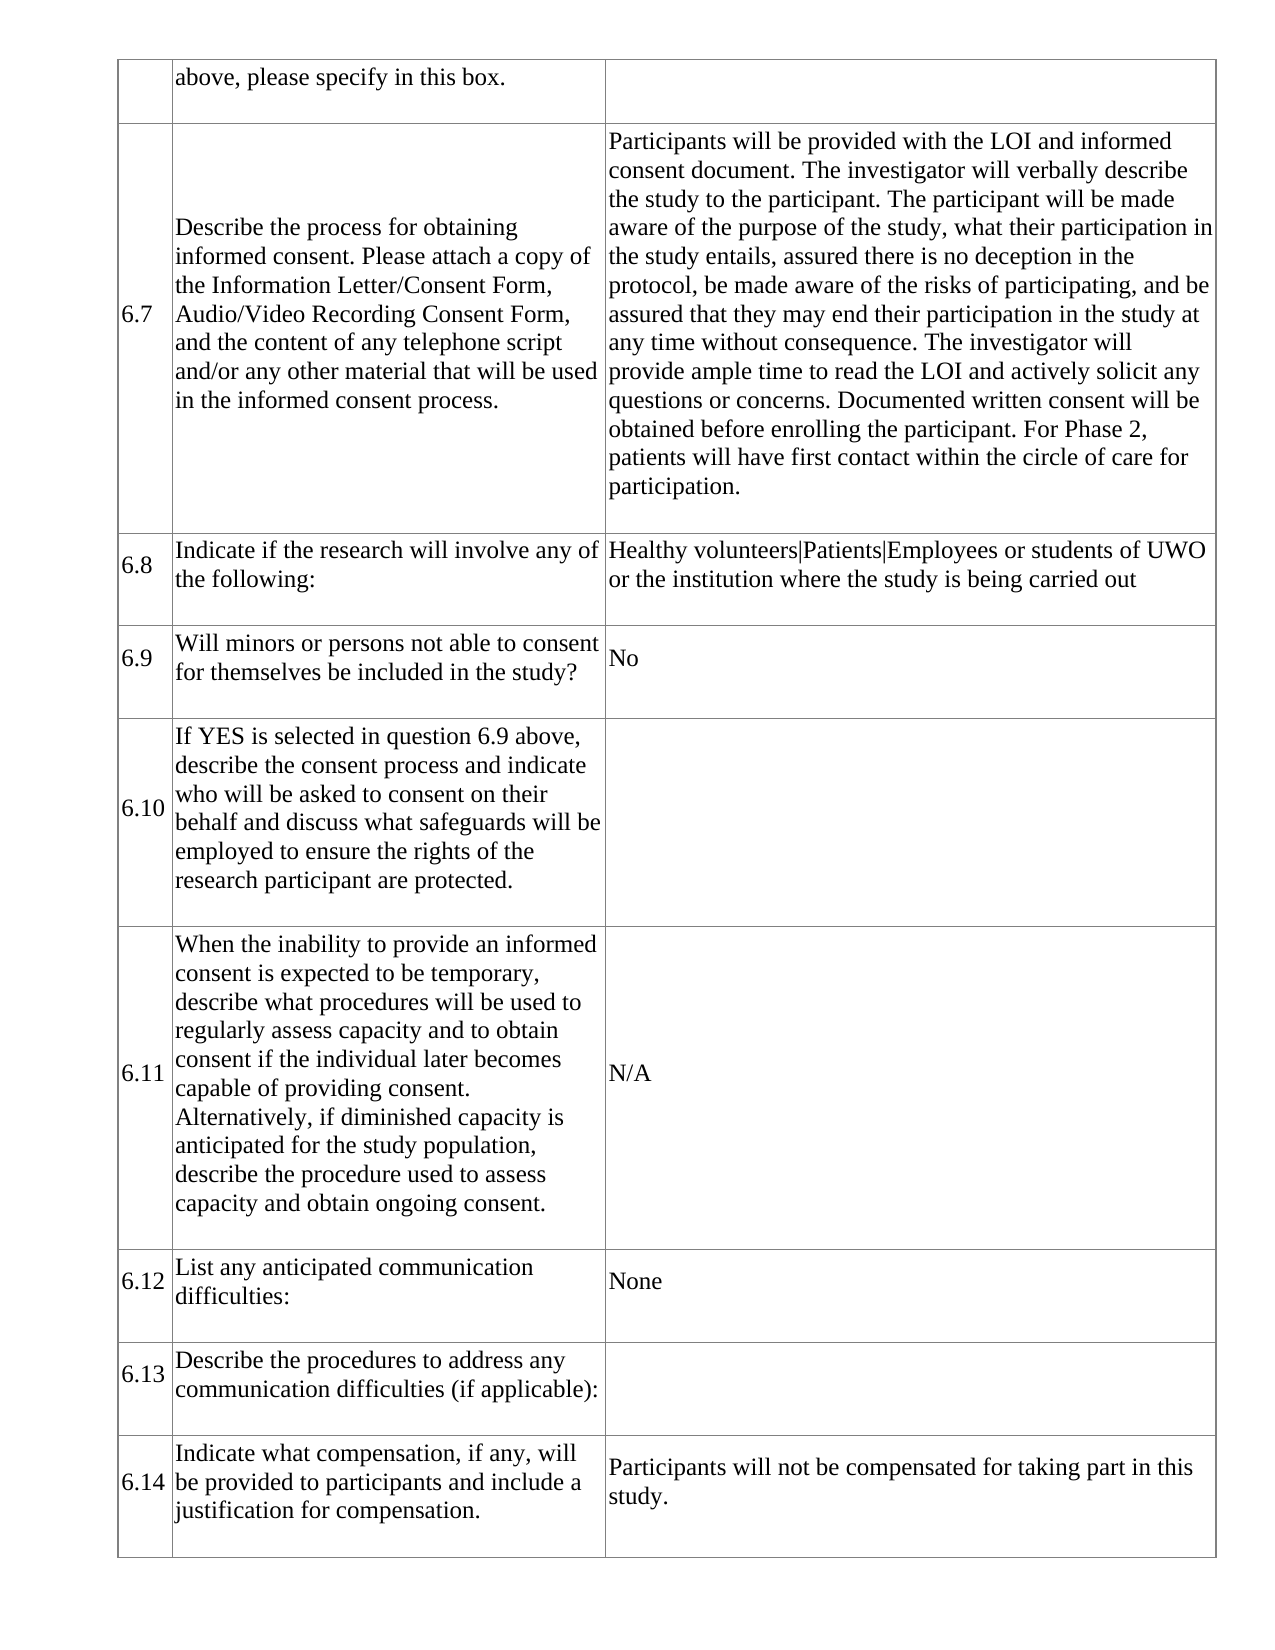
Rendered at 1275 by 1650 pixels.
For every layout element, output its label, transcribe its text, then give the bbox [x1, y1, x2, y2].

table_cell 6.10 [119, 719, 172, 926]
table_cell 6.14 [119, 1436, 172, 1557]
table_cell [119, 60, 172, 123]
table_cell 6.11 [119, 927, 172, 1249]
table_cell If YES is selected in question 6.9 above, describe the consent process and indicate who will be asked to consent on their behalf and discuss what safeguards will be employed to ensure the rights of the research participant are protected. [173, 719, 605, 926]
table_cell 6.13 [119, 1343, 172, 1435]
table_cell Indicate if the research will involve any of the following: [173, 534, 605, 625]
table_cell 6.8 [119, 534, 172, 625]
table_cell No [606, 626, 1215, 718]
table_cell 6.7 [119, 124, 172, 532]
table_cell Describe the procedures to address any communication difficulties (if applicable): [173, 1343, 605, 1435]
table_cell 6.9 [119, 626, 172, 718]
table_cell Healthy volunteers|Patients|Employees or students of UWO or the institution where the study is being carried out [606, 534, 1215, 625]
table_cell Indicate what compensation, if any, will be provided to participants and include a justification for compensation. [173, 1436, 605, 1557]
table_cell Participants will not be compensated for taking part in this study. [606, 1436, 1215, 1557]
table_cell N/A [606, 927, 1215, 1249]
table_cell When the inability to provide an informed consent is expected to be temporary, describe what procedures will be used to regularly assess capacity and to obtain consent if the individual later becomes capable of providing consent. Alternatively, if diminished capacity is anticipated for the study population, describe the procedure used to assess capacity and obtain ongoing consent. [173, 927, 605, 1249]
table_cell Describe the process for obtaining informed consent. Please attach a copy of the Information Letter/Consent Form, Audio/Video Recording Consent Form, and the content of any telephone script and/or any other material that will be used in the informed consent process. [173, 124, 605, 532]
table_cell above, please specify in this box. [173, 60, 605, 123]
table_cell List any anticipated communication difficulties: [173, 1250, 605, 1342]
table_cell [606, 719, 1215, 926]
table_cell Participants will be provided with the LOI and informed consent document. The investigator will verbally describe the study to the participant. The participant will be made aware of the purpose of the study, what their participation in the study entails, assured there is no deception in the protocol, be made aware of the risks of participating, and be assured that they may end their participation in the study at any time without consequence. The investigator will provide ample time to read the LOI and actively solicit any questions or concerns. Documented written consent will be obtained before enrolling the participant. For Phase 2, patients will have first contact within the circle of care for participation. [606, 124, 1215, 532]
table_cell Will minors or persons not able to consent for themselves be included in the study? [173, 626, 605, 718]
table_cell None [606, 1250, 1215, 1342]
table_cell 6.12 [119, 1250, 172, 1342]
table_cell [606, 1343, 1215, 1435]
table_cell [606, 60, 1215, 123]
